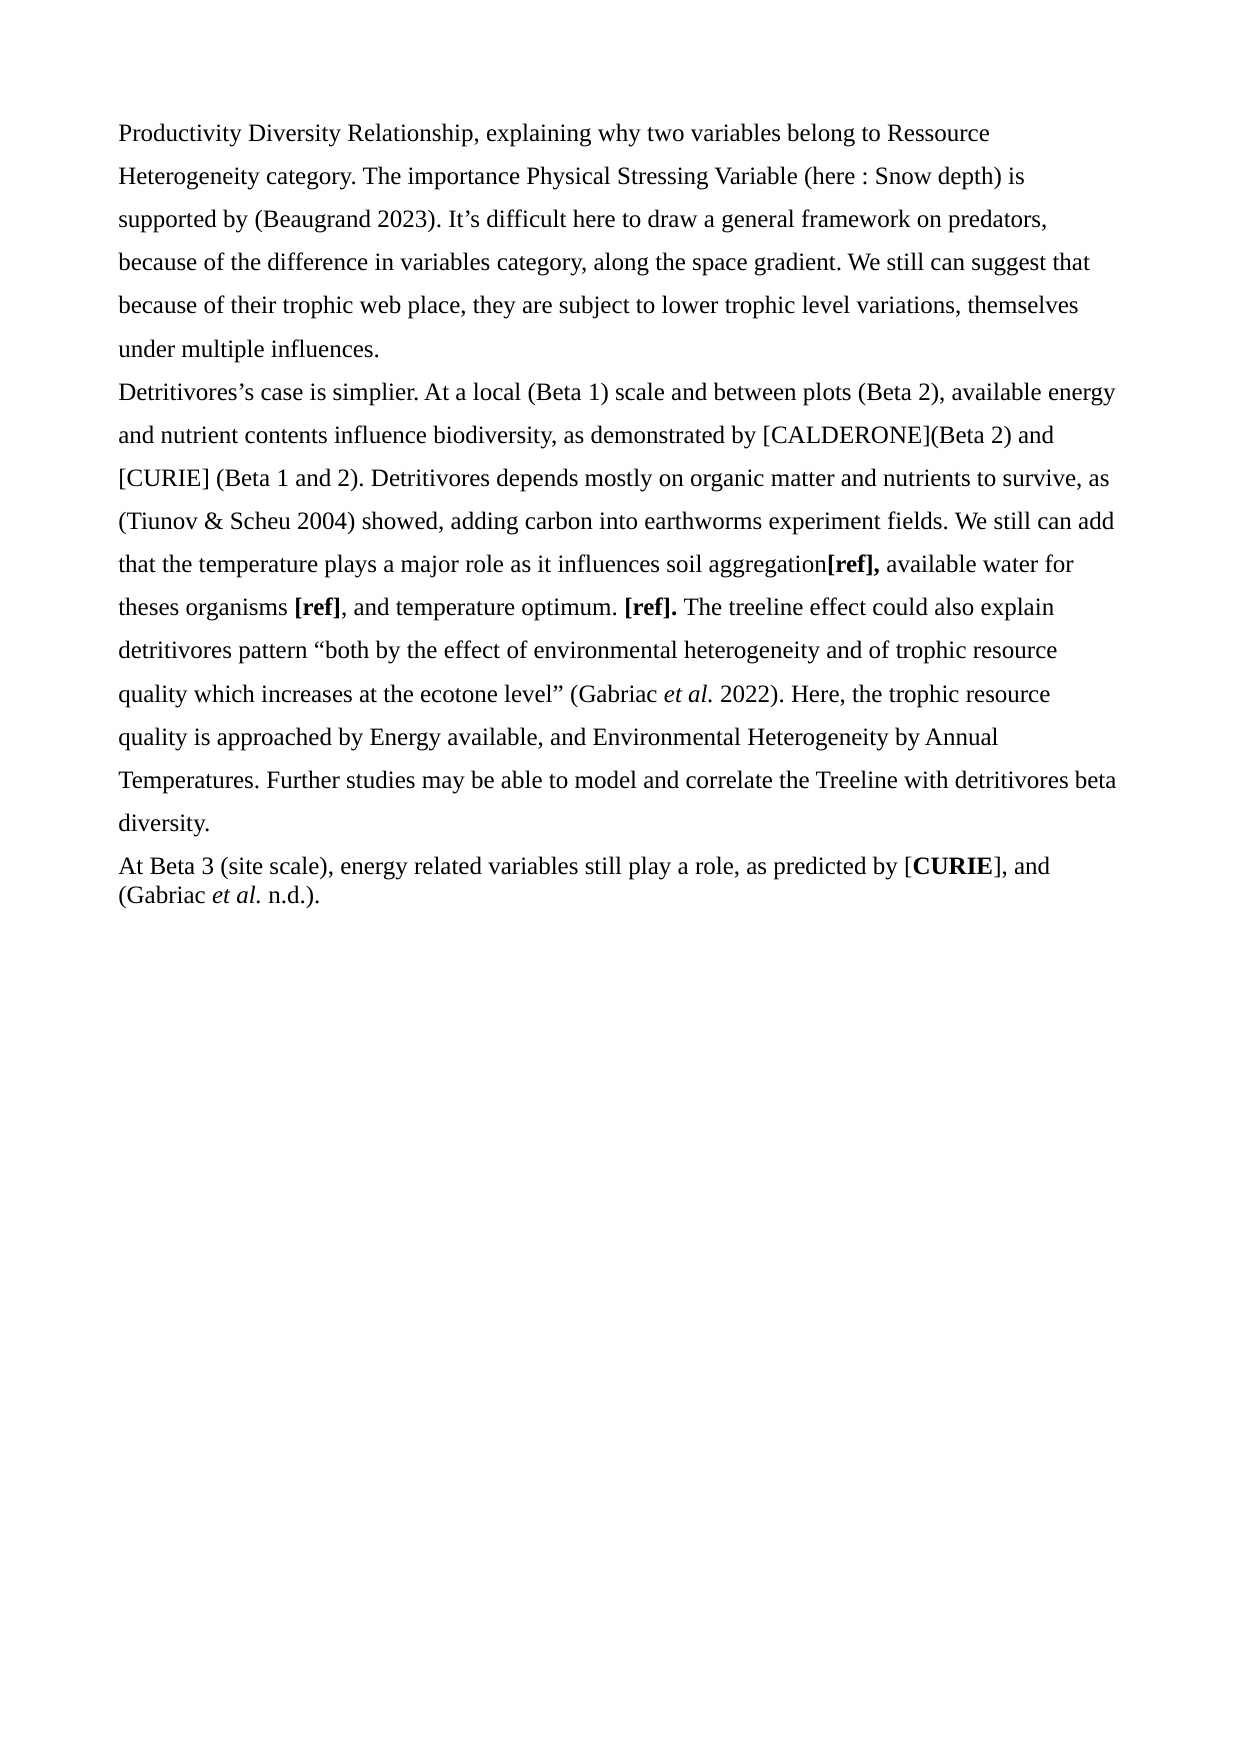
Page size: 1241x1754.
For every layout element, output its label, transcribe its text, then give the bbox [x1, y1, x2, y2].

text Detritivores’s case is simplier. At a local (Beta 1) scale and between plots (Beta 2), available energy and nutrient contents influence biodiversity, as demonstrated by [CALDERONE](Beta 2) and [CURIE] (Beta 1 and 2). Detritivores depends mostly on organic matter and nutrients to survive, as (Tiunov & Scheu 2004) showed, adding carbon into earthworms experiment fields. We still can add that the temperature plays a major role as it influences soil aggregation[ref], available water for theses organisms [ref], and temperature optimum. [ref]. The treeline effect could also explain detritivores pattern “both by the effect of environmental heterogeneity and of trophic resource quality which increases at the ecotone level” (Gabriac et al. 2022). Here, the trophic resource quality is approached by Energy available, and Environmental Heterogeneity by Annual Temperatures. Further studies may be able to model and correlate the Treeline with detritivores beta diversity. [118, 377, 1122, 837]
text Productivity Diversity Relationship, explaining why two variables belong to Ressource Heterogeneity category. The importance Physical Stressing Variable (here : Snow depth) is supported by (Beaugrand 2023). It’s difficult here to draw a general framework on predators, because of the difference in variables category, along the space gradient. We still can suggest that because of their trophic web place, they are subject to lower trophic level variations, themselves under multiple influences. [118, 118, 1122, 362]
text At Beta 3 (site scale), energy related variables still play a role, as predicted by [CURIE], and (Gabriac et al. n.d.). [118, 851, 1122, 909]
